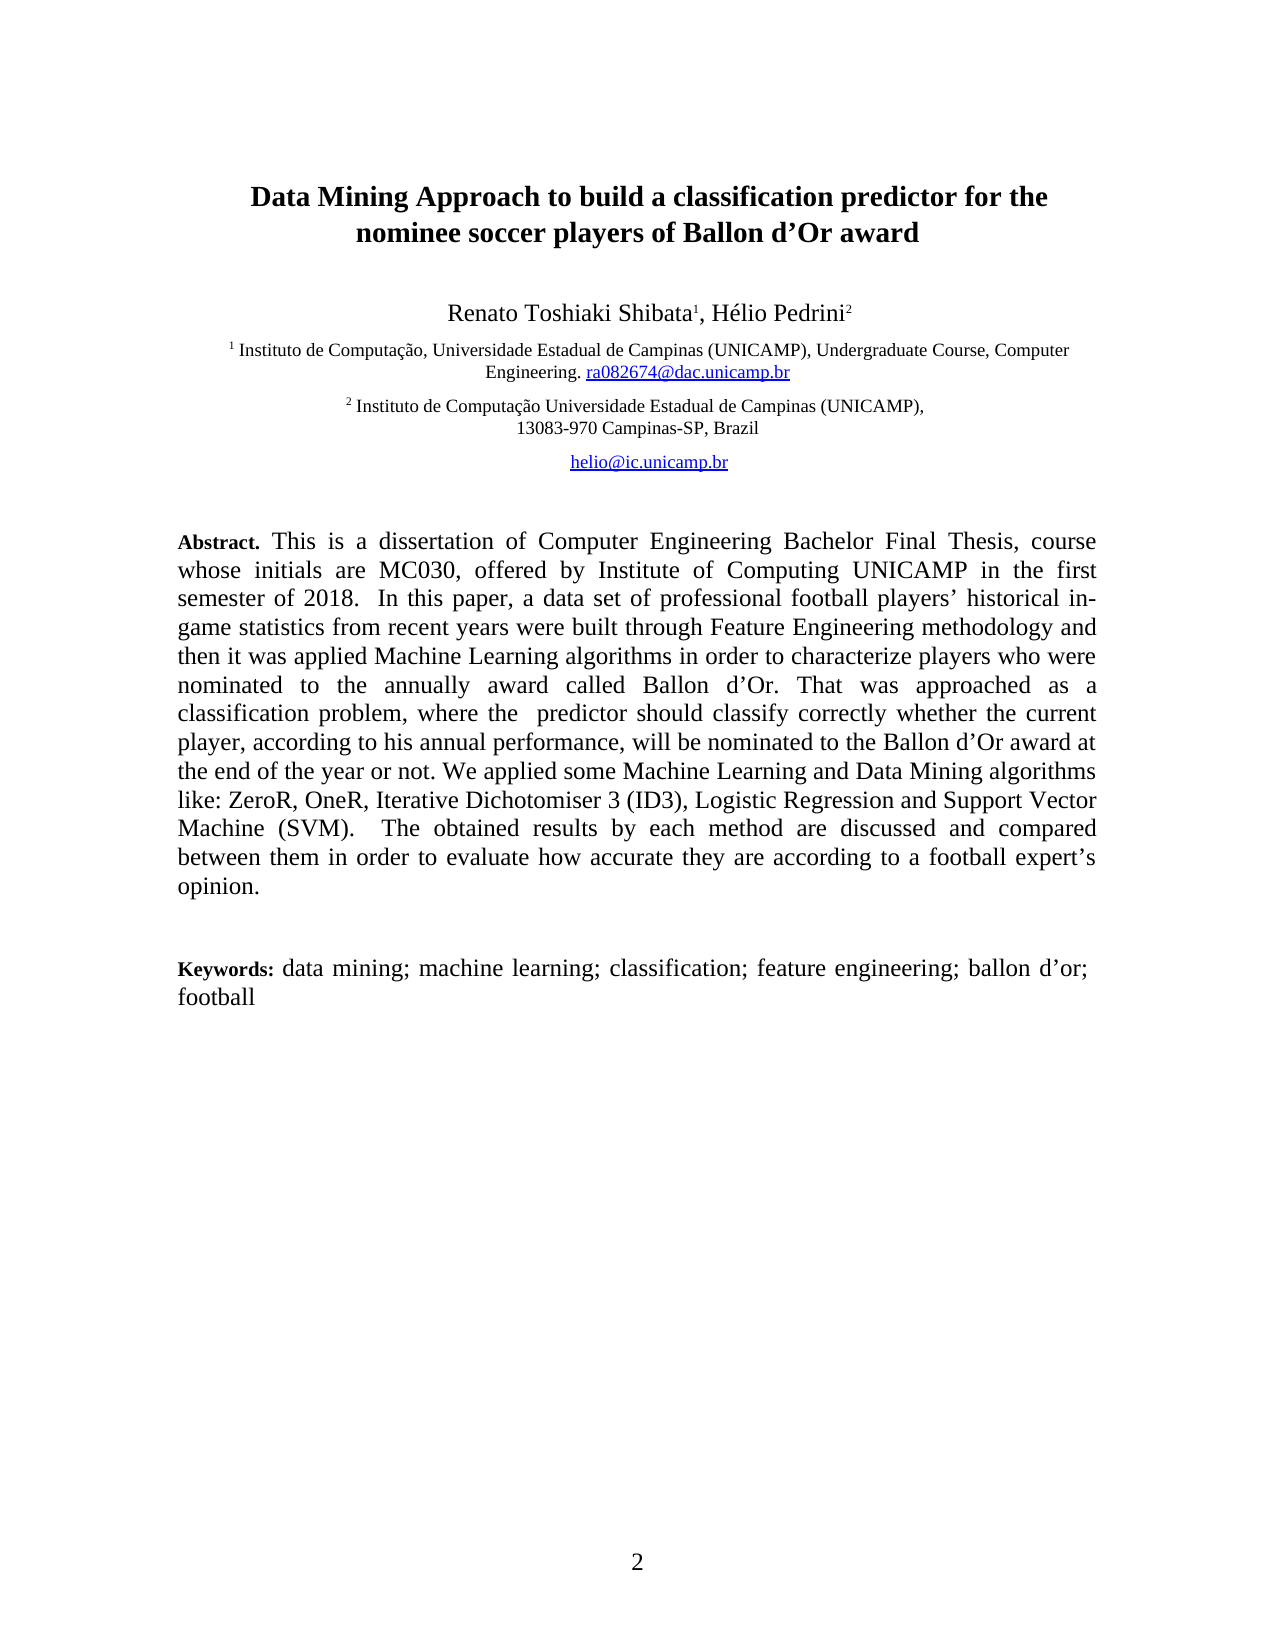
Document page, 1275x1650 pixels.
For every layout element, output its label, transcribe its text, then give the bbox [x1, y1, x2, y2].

text 2 Instituto de Computação Universidade Estadual de Campinas (UNICAMP), 13083-970 Campinas-SP, Brazil [177, 395, 1098, 438]
text 1 Instituto de Computação, Universidade Estadual de Campinas (UNICAMP), Undergraduate Course, Computer Engineering. ra082674@dac.unicamp.br [177, 339, 1098, 382]
text Abstract. This is a dissertation of Computer Engineering Bachelor Final Thesis, course whose initials are MC030, offered by Institute of Computing UNICAMP in the first semester of 2018. In this paper, a data set of professional football players’ historical in-game statistics from recent years were built through Feature Engineering methodology and then it was applied Machine Learning algorithms in order to characterize players who were nominated to the annually award called Ballon d’Or. That was approached as a classification problem, where the predictor should classify correctly whether the current player, according to his annual performance, will be nominated to the Ballon d’Or award at the end of the year or not. We applied some Machine Learning and Data Mining algorithms like: ZeroR, OneR, Iterative Dichotomiser 3 (ID3), Logistic Regression and Support Vector Machine (SVM). The obtained results by each method are discussed and compared between them in order to evaluate how accurate they are according to a football expert’s opinion. [177, 526, 1098, 900]
text Keywords: data mining; machine learning; classification; feature engineering; ballon d’or; football [177, 953, 1089, 1011]
text Renato Toshiaki Shibata1, Hélio Pedrini2 [177, 298, 1098, 326]
text helio@ic.unicamp.br [177, 451, 1098, 472]
text Data Mining Approach to build a classification predictor for the nominee soccer players of Ballon d’Or award [177, 177, 1098, 250]
